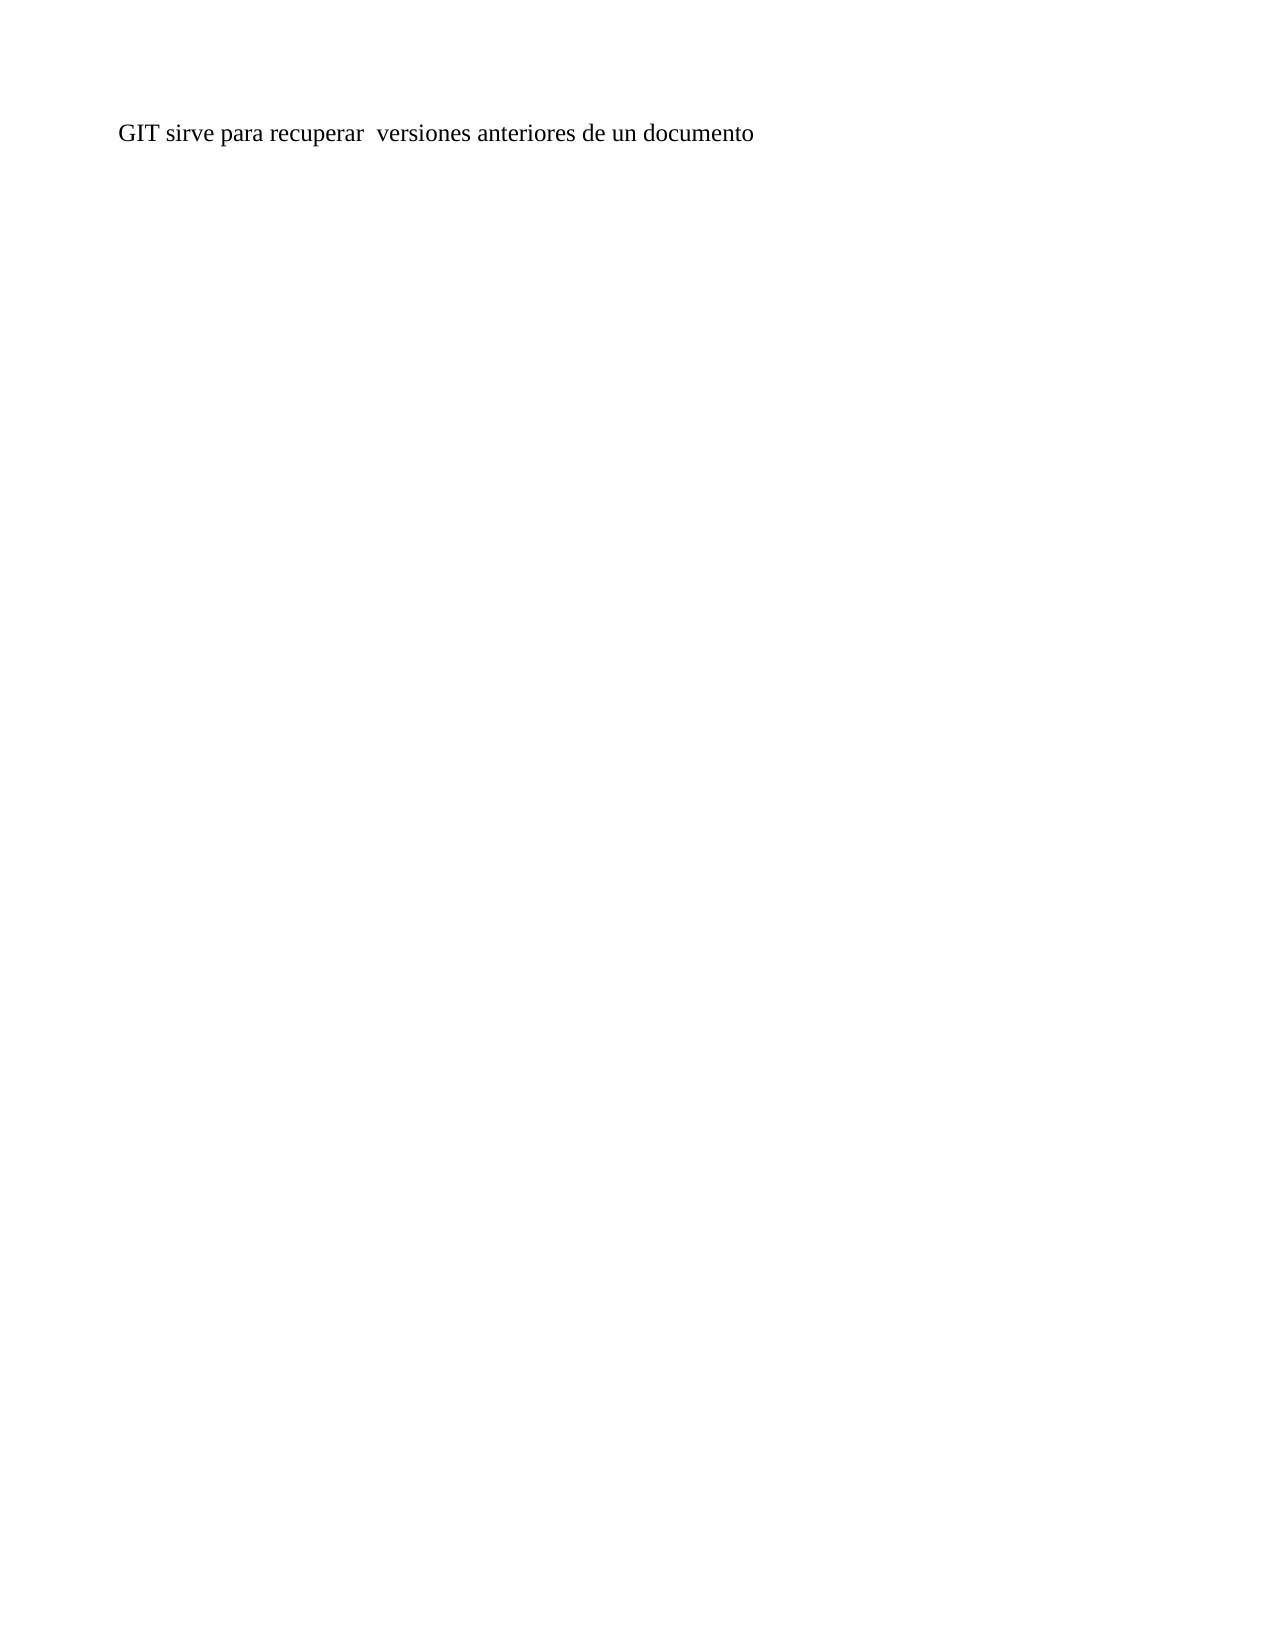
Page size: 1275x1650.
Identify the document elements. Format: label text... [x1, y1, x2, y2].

text GIT sirve para recuperar versiones anteriores de un documento [118, 118, 1157, 147]
